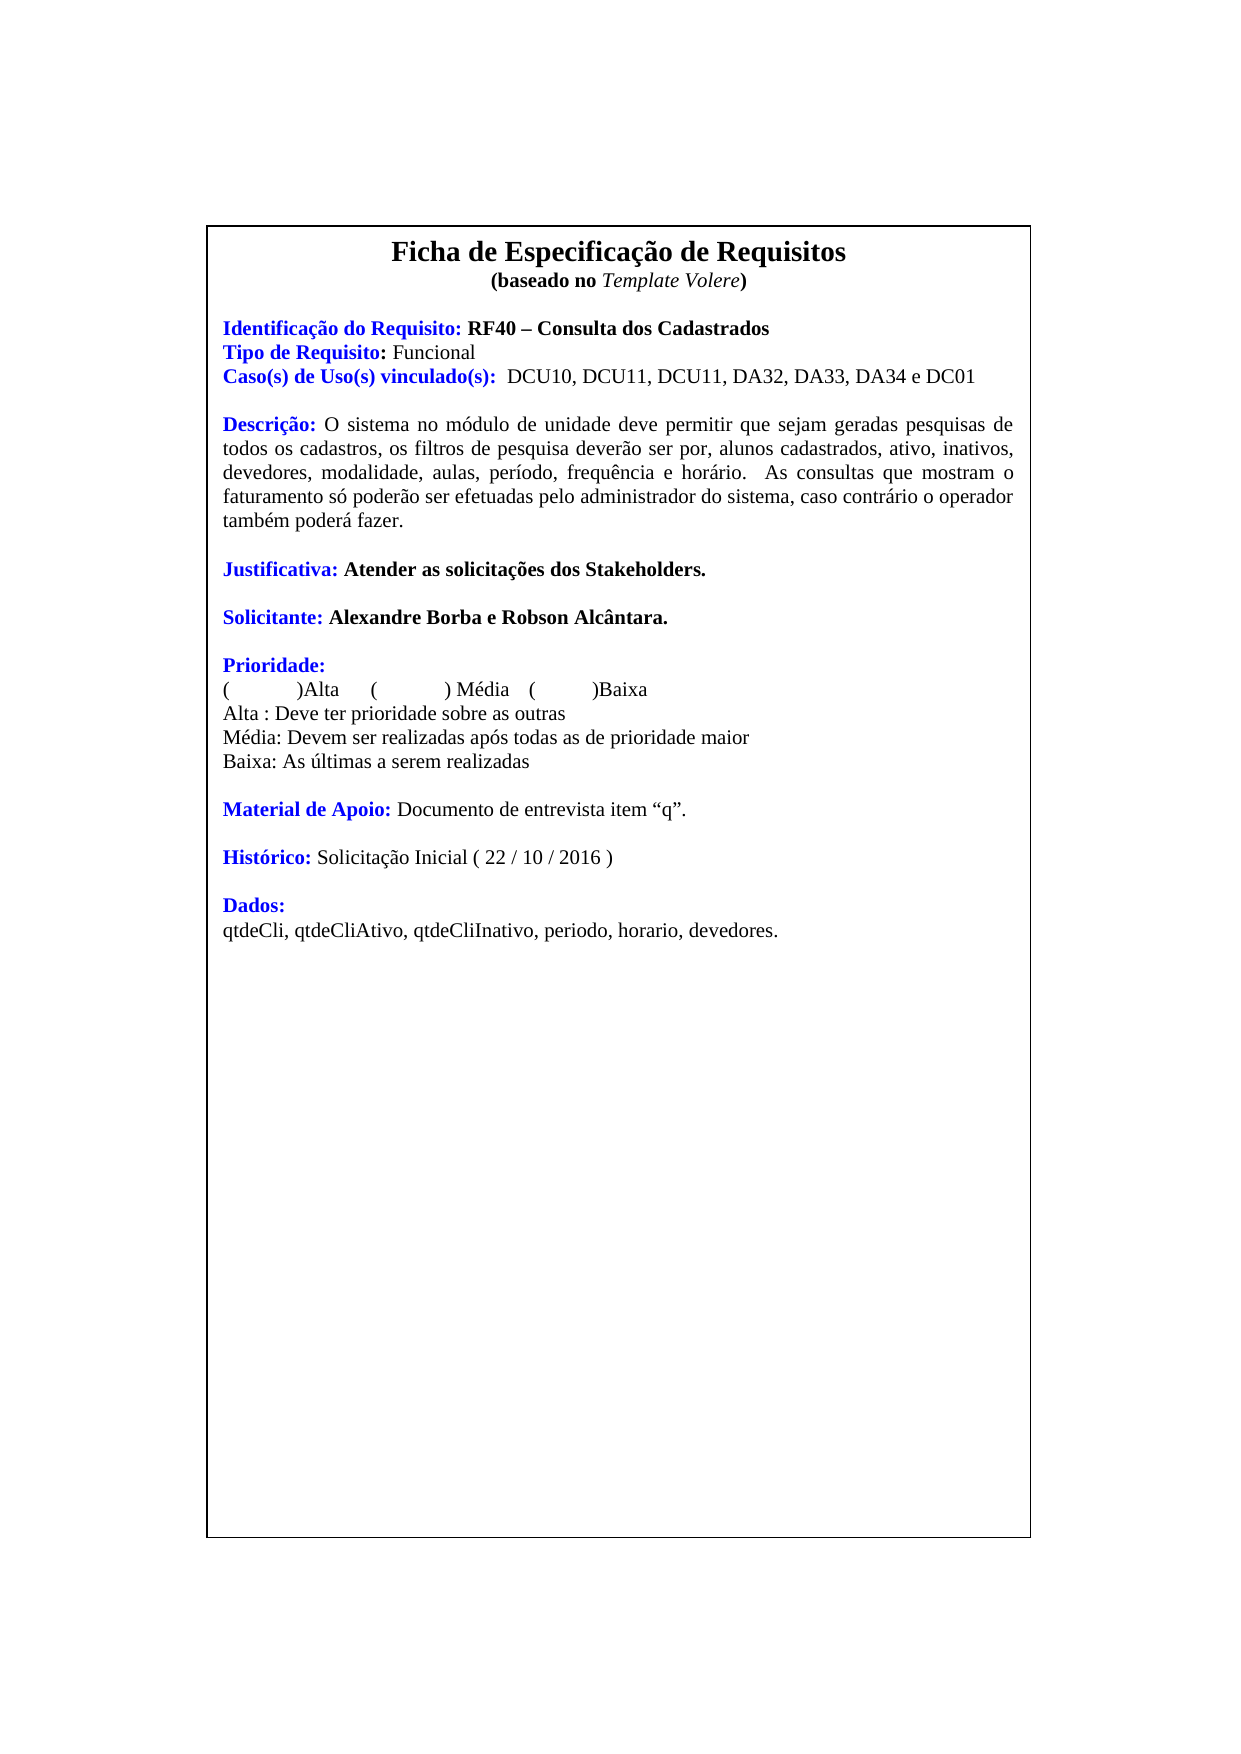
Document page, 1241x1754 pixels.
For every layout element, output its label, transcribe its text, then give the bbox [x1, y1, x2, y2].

text Solicitante: Alexandre Borba e Robson Alcântara. [223, 605, 1015, 629]
text qtdeCli, qtdeCliAtivo, qtdeCliInativo, periodo, horario, devedores. [223, 917, 1015, 942]
text Tipo de Requisito: Funcional [223, 340, 1015, 364]
text Média: Devem ser realizadas após todas as de prioridade maior [223, 725, 1015, 749]
text Justificativa: Atender as solicitações dos Stakeholders. [223, 557, 1015, 581]
text Baixa: As últimas a serem realizadas [223, 749, 1015, 773]
text Material de Apoio: Documento de entrevista item “q”. [223, 797, 1015, 821]
text ( )Alta ( ) Média ( )Baixa [223, 677, 1015, 701]
text Ficha de Especificação de Requisitos [223, 234, 1015, 268]
text (baseado no Template Volere) [223, 268, 1015, 292]
text Dados: [223, 893, 1015, 917]
text Descrição: O sistema no módulo de unidade deve permitir que sejam geradas pesquisas de todos os cadastros, os filtros de pesquisa deverão ser por, alunos cadastrados, ativo, inativos, devedores, modalidade, aulas, período, frequência e horário. As consultas que mostram o faturamento só poderão ser efetuadas pelo administrador do sistema, caso contrário o operador também poderá fazer. [223, 412, 1015, 532]
text Caso(s) de Uso(s) vinculado(s): DCU10, DCU11, DCU11, DA32, DA33, DA34 e DC01 [223, 364, 1015, 388]
text Prioridade: [223, 653, 1015, 677]
text Histórico: Solicitação Inicial ( 22 / 10 / 2016 ) [223, 845, 1015, 869]
text Identificação do Requisito: RF40 – Consulta dos Cadastrados [223, 316, 1015, 340]
text Alta : Deve ter prioridade sobre as outras [223, 701, 1015, 725]
